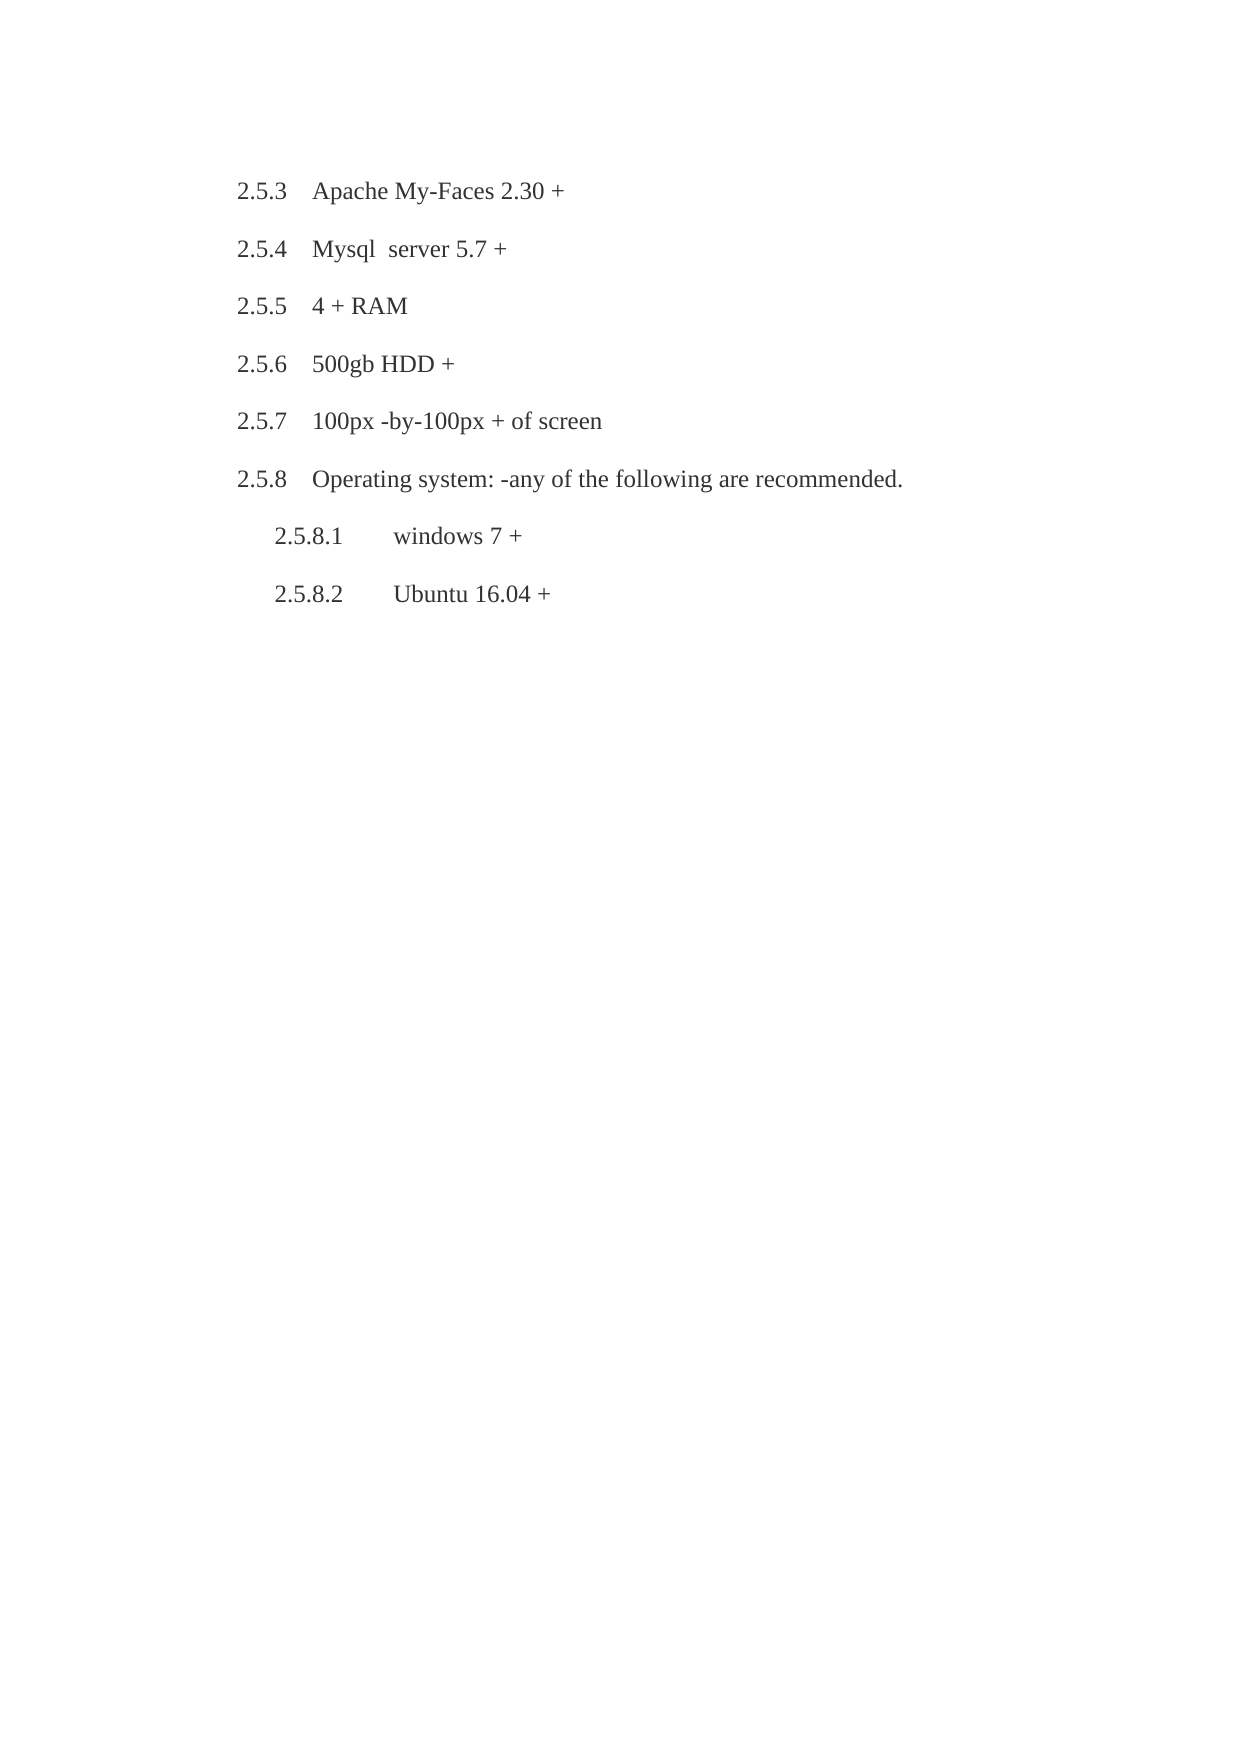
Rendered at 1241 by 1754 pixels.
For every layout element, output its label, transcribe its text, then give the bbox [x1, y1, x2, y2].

list Ubuntu 16.04 + [268, 579, 1122, 608]
list Operating system: -any of the following are recommended. [231, 464, 1122, 493]
list Apache My-Faces 2.30 + [231, 176, 1122, 205]
list 4 + RAM [231, 291, 1122, 320]
list 500gb HDD + [231, 349, 1122, 378]
list Mysql server 5.7 + [231, 234, 1122, 263]
list windows 7 + [268, 521, 1122, 550]
list 100px -by-100px + of screen [231, 406, 1122, 435]
